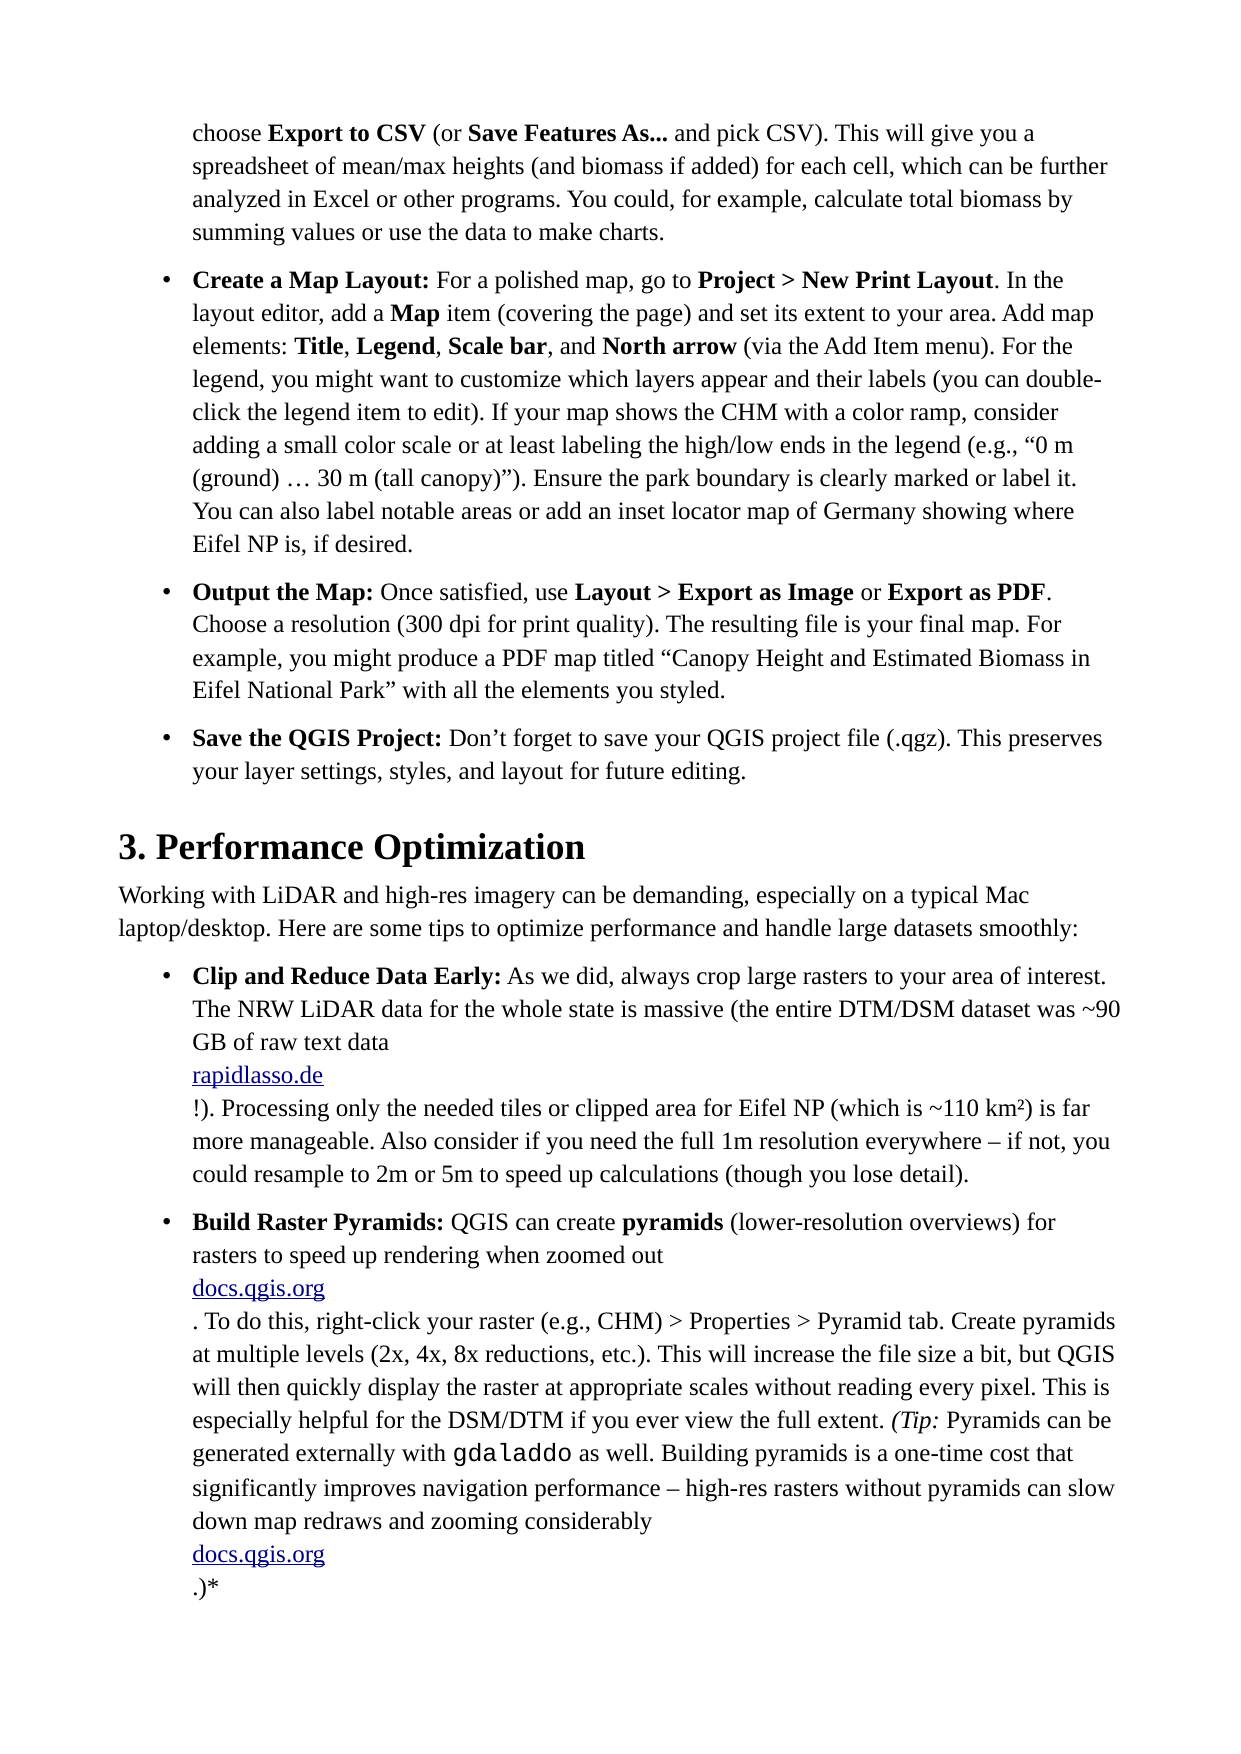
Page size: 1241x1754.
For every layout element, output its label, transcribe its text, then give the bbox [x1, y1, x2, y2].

list !). Processing only the needed tiles or clipped area for Eifel NP (which is ~110 km²) is far more manageable. Also consider if you need the full 1m resolution everywhere – if not, you could resample to 2m or 5m to speed up calculations (though you lose detail). [162, 1093, 1122, 1188]
list rapidlasso.de [162, 1060, 1122, 1089]
list Build Raster Pyramids: QGIS can create pyramids (lower-resolution overviews) for rasters to speed up rendering when zoomed out​ [162, 1207, 1122, 1268]
list .)* [162, 1572, 1122, 1601]
list Save the QGIS Project: Don’t forget to save your QGIS project file (.qgz). This preserves your layer settings, styles, and layout for future editing. [162, 723, 1122, 785]
list choose Export to CSV (or Save Features As... and pick CSV). This will give you a spreadsheet of mean/max heights (and biomass if added) for each cell, which can be further analyzed in Excel or other programs. You could, for example, calculate total biomass by summing values or use the data to make charts. [162, 118, 1122, 246]
list docs.qgis.org [162, 1273, 1122, 1301]
list Clip and Reduce Data Early: As we did, always crop large rasters to your area of interest. The NRW LiDAR data for the whole state is massive (the entire DTM/DSM dataset was ~90 GB of raw text data​ [162, 961, 1122, 1056]
list Create a Map Layout: For a polished map, go to Project > New Print Layout. In the layout editor, add a Map item (covering the page) and set its extent to your area. Add map elements: Title, Legend, Scale bar, and North arrow (via the Add Item menu). For the legend, you might want to customize which layers appear and their labels (you can double-click the legend item to edit). If your map shows the CHM with a color ramp, consider adding a small color scale or at least labeling the high/low ends in the legend (e.g., “0 m (ground) … 30 m (tall canopy)”). Ensure the park boundary is clearly marked or label it. You can also label notable areas or add an inset locator map of Germany showing where Eifel NP is, if desired. [162, 265, 1122, 558]
list . To do this, right-click your raster (e.g., CHM) > Properties > Pyramid tab. Create pyramids at multiple levels (2x, 4x, 8x reductions, etc.). This will increase the file size a bit, but QGIS will then quickly display the raster at appropriate scales without reading every pixel. This is especially helpful for the DSM/DTM if you ever view the full extent. (Tip: Pyramids can be generated externally with gdaladdo as well. Building pyramids is a one-time cost that significantly improves navigation performance – high-res rasters without pyramids can slow down map redraws and zooming considerably​ [162, 1306, 1122, 1535]
list Output the Map: Once satisfied, use Layout > Export as Image or Export as PDF. Choose a resolution (300 dpi for print quality). The resulting file is your final map. For example, you might produce a PDF map titled “Canopy Height and Estimated Biomass in Eifel National Park” with all the elements you styled. [162, 577, 1122, 704]
list docs.qgis.org [162, 1539, 1122, 1568]
text Working with LiDAR and high-res imagery can be demanding, especially on a typical Mac laptop/desktop. Here are some tips to optimize performance and handle large datasets smoothly: [118, 880, 1122, 942]
subtitle 3. Performance Optimization [118, 825, 1122, 868]
